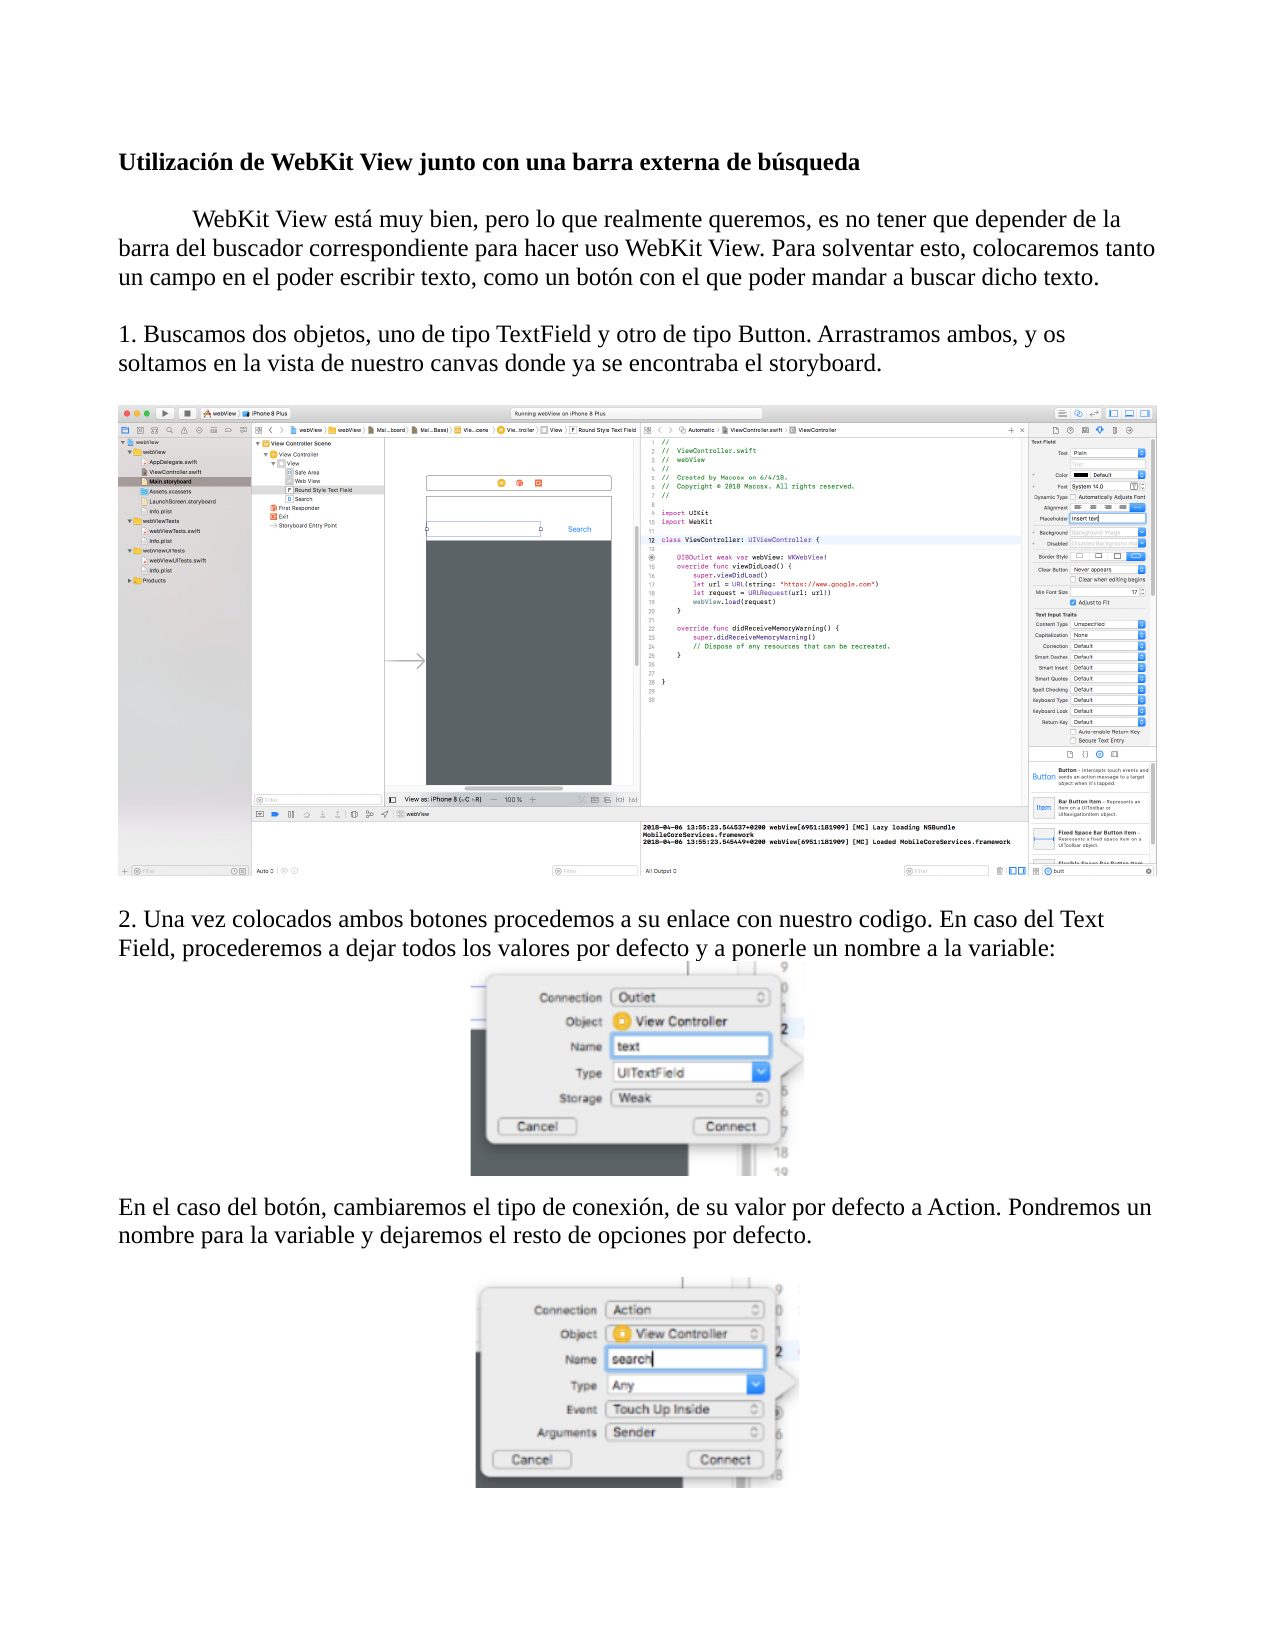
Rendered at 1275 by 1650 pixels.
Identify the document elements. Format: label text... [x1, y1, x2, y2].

picture [475, 1277, 800, 1488]
text 1. Buscamos dos objetos, uno de tipo TextField y otro de tipo Button. Arrastramos ambos, y os soltamos en la vista de nuestro canvas donde ya se encontraba el storyboard. [118, 319, 1157, 377]
text En el caso del botón, cambiaremos el tipo de conexión, de su valor por defecto a Action. Pondremos un nombre para la variable y dejaremos el resto de opciones por defecto. [118, 1192, 1157, 1249]
text 2. Una vez colocados ambos botones procedemos a su enlace con nuestro codigo. En caso del Text Field, procederemos a dejar todos los valores por defecto y a ponerle un nombre a la variable: [118, 904, 1157, 962]
text WebKit View está muy bien, pero lo que realmente queremos, es no tener que depender de la barra del buscador correspondiente para hacer uso WebKit View. Para solventar esto, colocaremos tanto un campo en el poder escribir texto, como un botón con el que poder mandar a buscar dicho texto. [118, 204, 1157, 291]
picture [118, 405, 1157, 876]
text Utilización de WebKit View junto con una barra externa de búsqueda [118, 147, 1157, 176]
picture [470, 961, 805, 1176]
